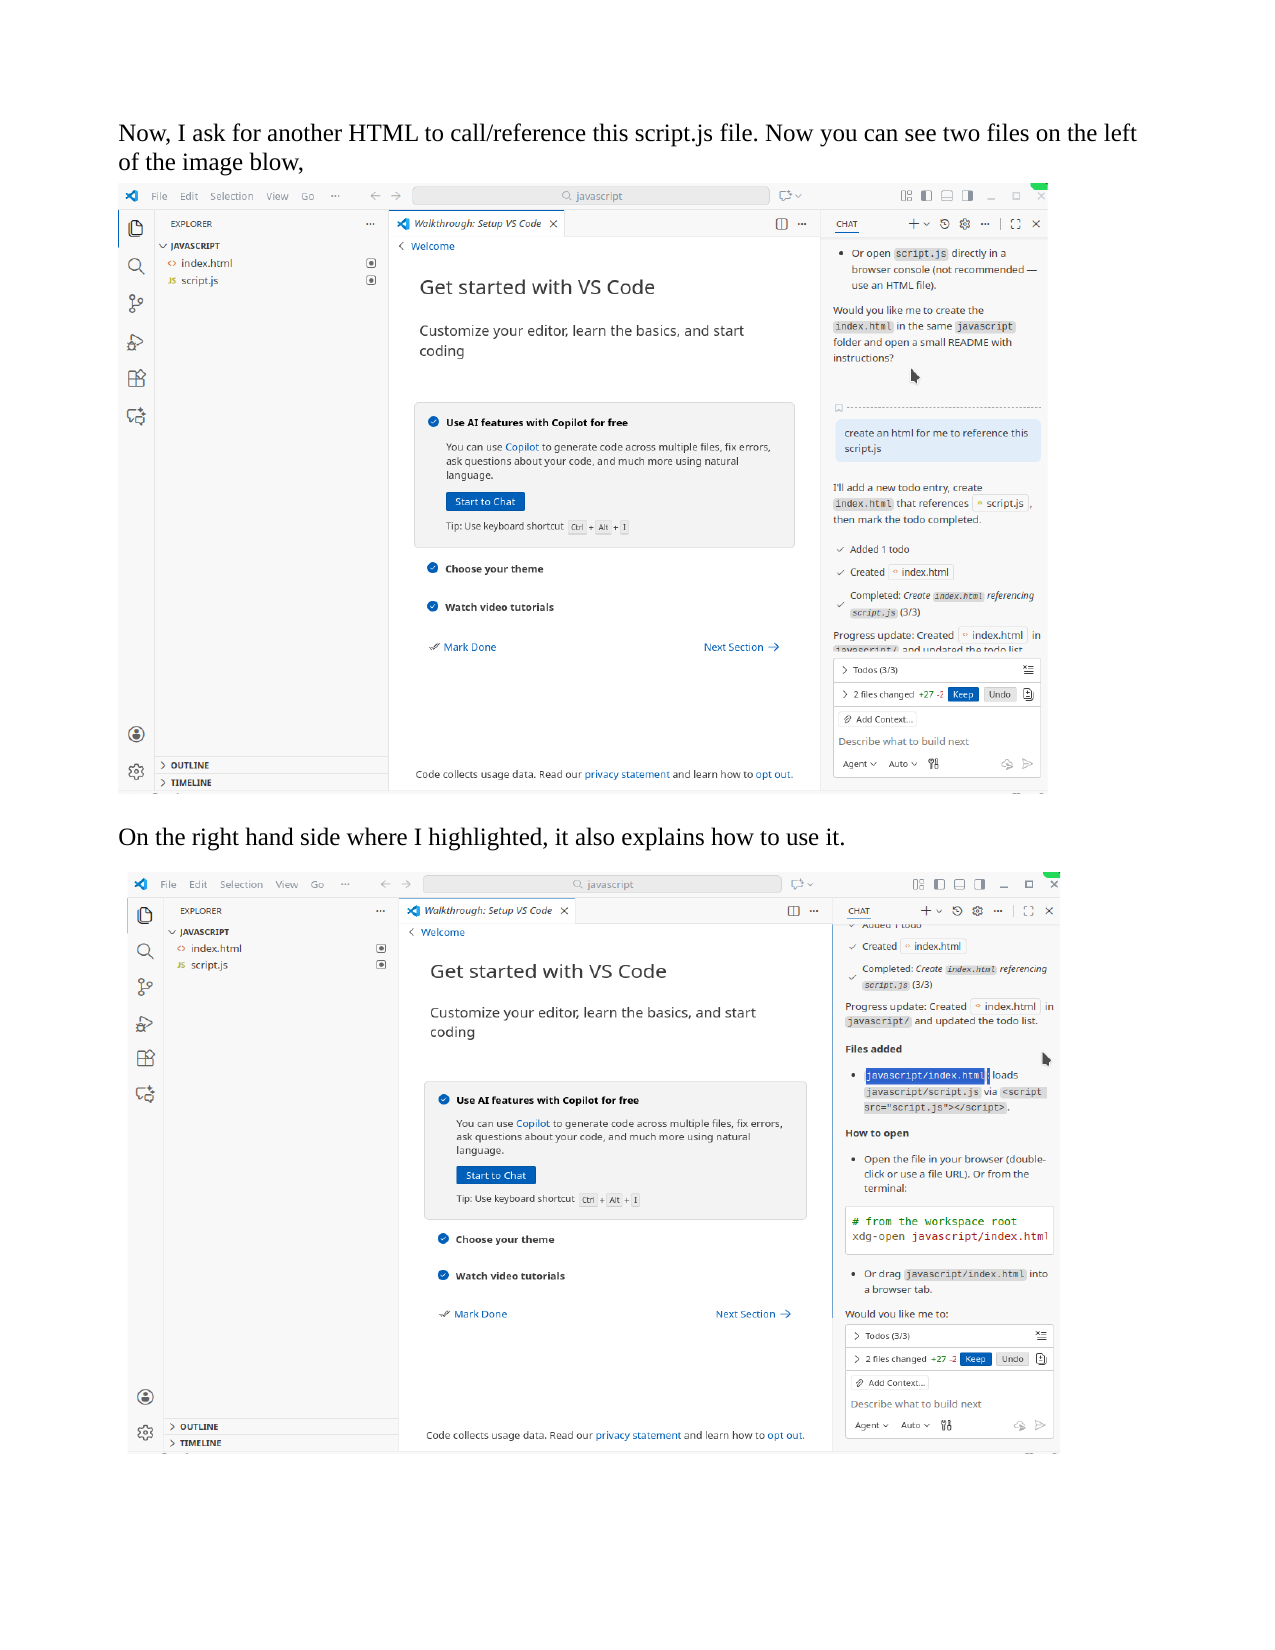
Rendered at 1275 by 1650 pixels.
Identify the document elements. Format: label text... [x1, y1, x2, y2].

picture [127, 872, 1061, 1454]
text On the right hand side where I highlighted, it also explains how to use it. [118, 822, 1157, 851]
picture [118, 183, 1048, 794]
text Now, I ask for another HTML to call/reference this script.js file. Now you can see two files on the left of the image blow, [118, 118, 1157, 176]
